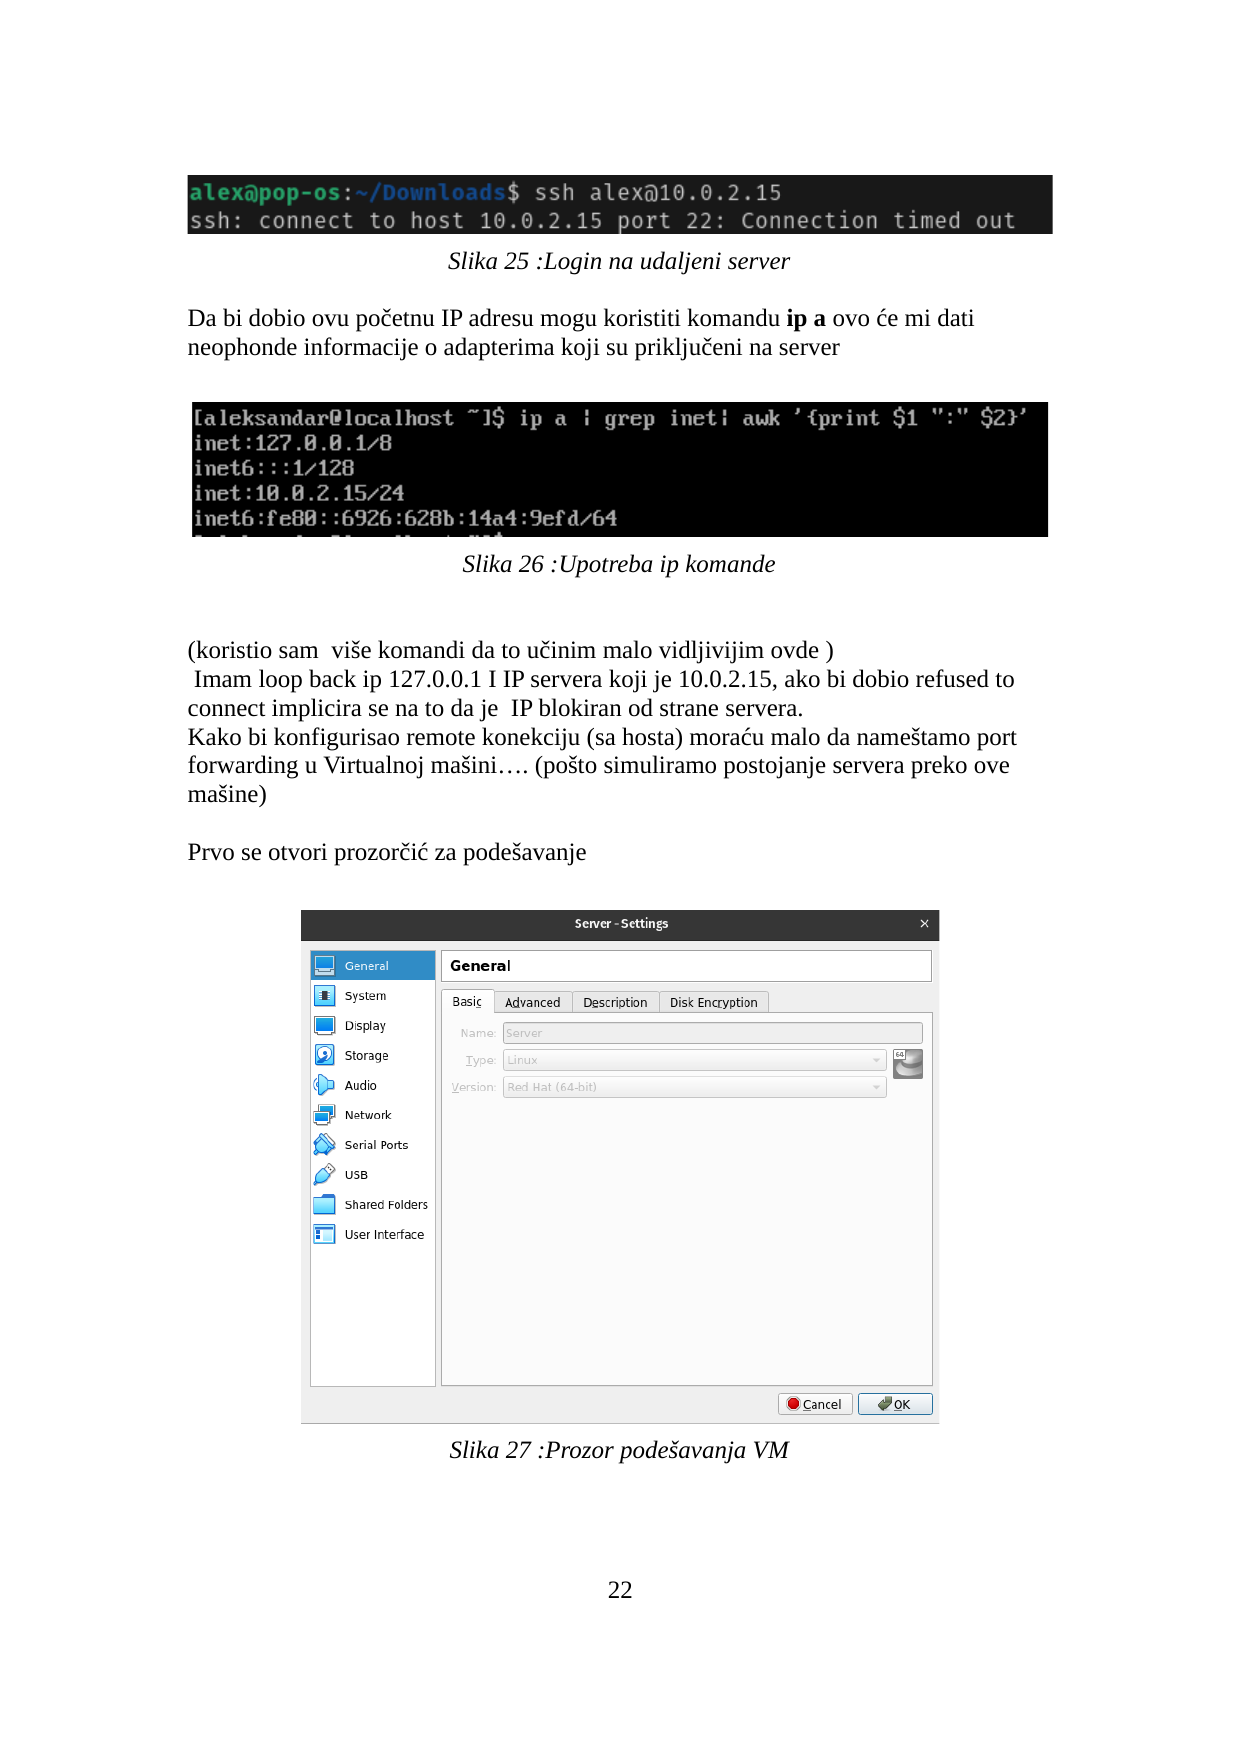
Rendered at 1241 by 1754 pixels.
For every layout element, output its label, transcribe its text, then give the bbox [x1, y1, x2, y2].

text Da bi dobio ovu početnu IP adresu mogu koristiti komandu ip a ovo će mi dati neophonde informacije o adapterima koji su priključeni na server [187, 303, 1053, 361]
picture [187, 175, 1053, 234]
text Prvo se otvori prozorčić za podešavanje [187, 837, 1053, 923]
text Slika 25 :Login na udaljeni server [129, 176, 1111, 275]
text Slika 26 :Upotreba ip komande [192, 537, 1048, 578]
text Slika 27 :Prozor podešavanja VM [301, 1424, 939, 1464]
text Kako bi konfigurisao remote konekciju (sa hosta) moraću malo da nameštamo port forwarding u Virtualnoj mašini…. (pošto simuliramo postojanje servera preko ove mašine) [187, 722, 1053, 808]
picture [192, 402, 1049, 537]
picture [301, 910, 940, 1424]
text Imam loop back ip 127.0.0.1 I IP servera koji je 10.0.2.15, ako bi dobio refused to connect implicira se na to da je IP blokiran od strane servera. [187, 664, 1053, 722]
text (koristio sam više komandi da to učinim malo vidljivijim ovde ) [187, 635, 1053, 664]
